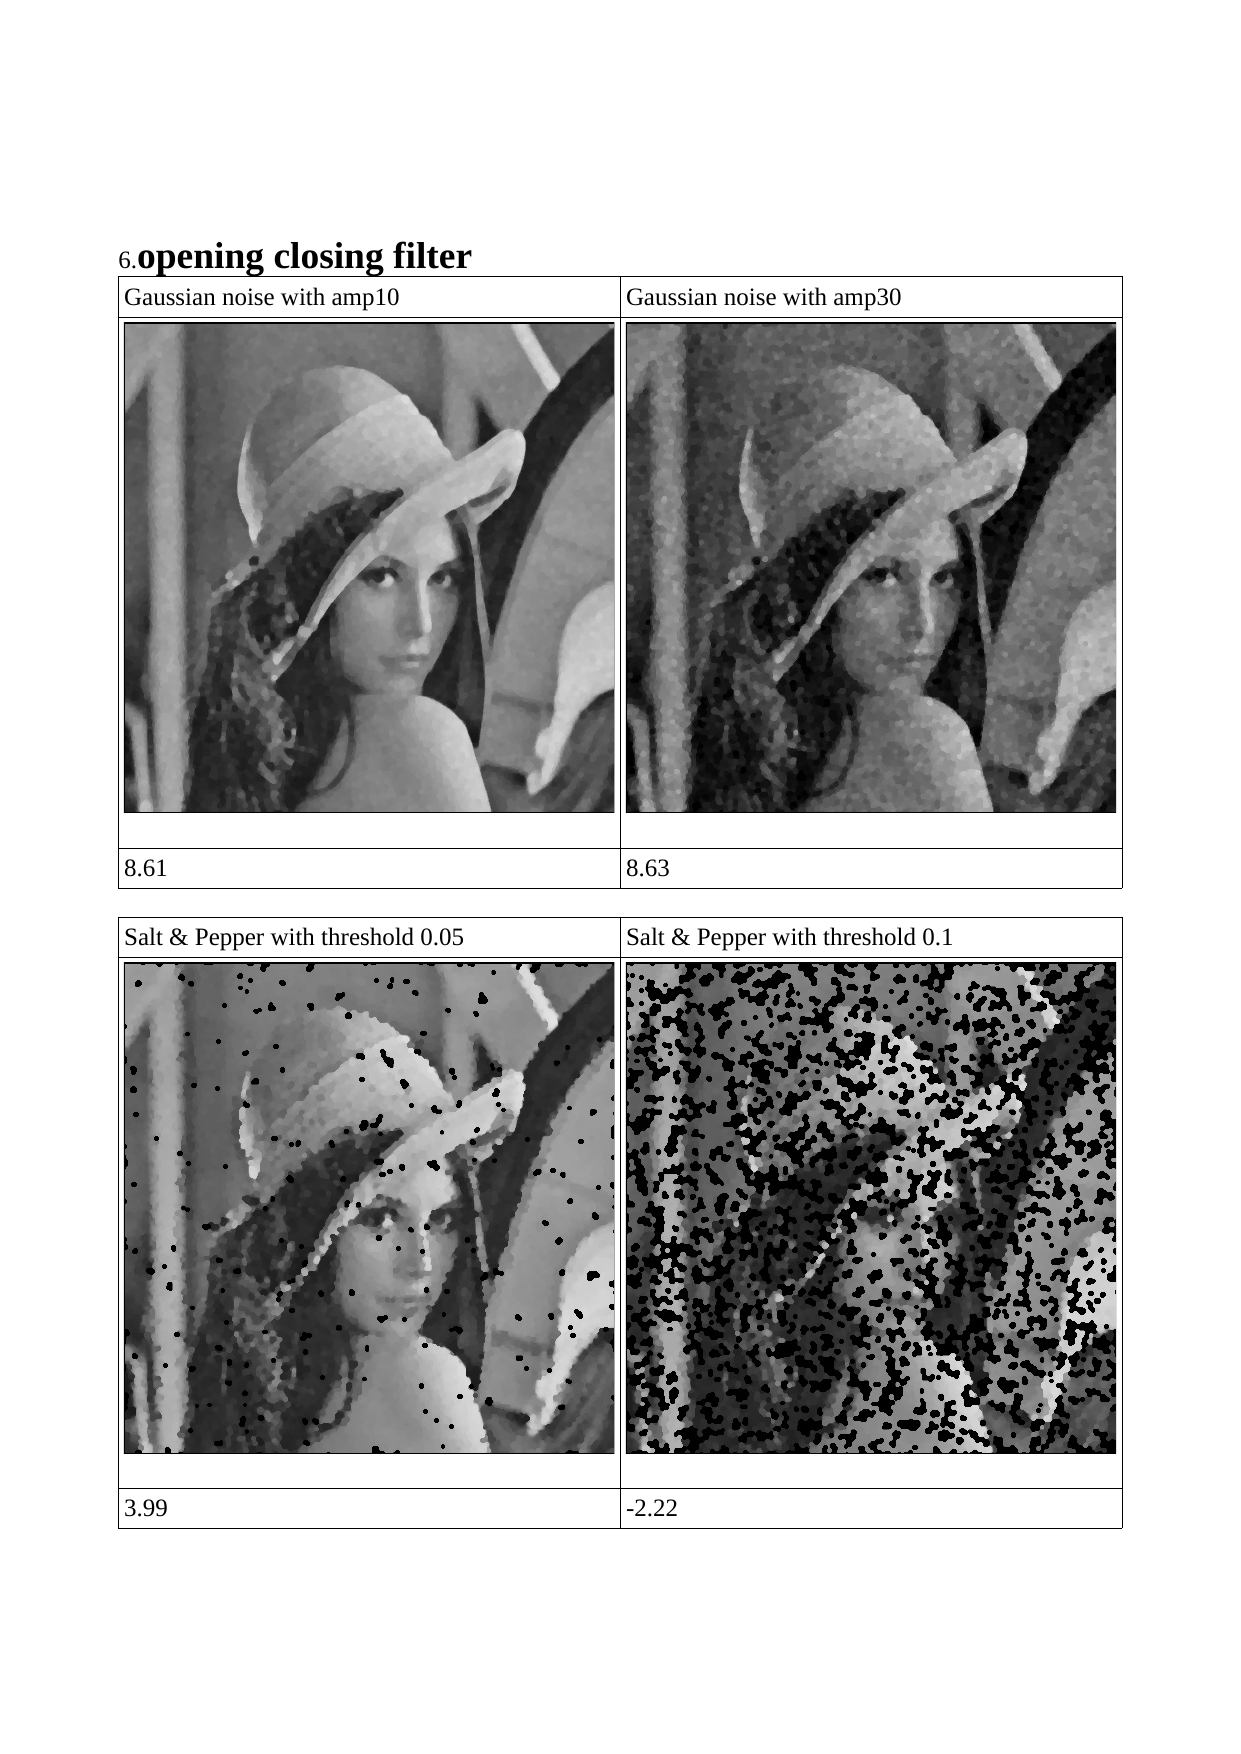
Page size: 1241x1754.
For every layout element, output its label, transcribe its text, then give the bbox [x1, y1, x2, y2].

table_header Gaussian noise with amp10 [119, 277, 620, 317]
table_cell 3.99 [119, 1489, 620, 1528]
table_cell [621, 958, 1122, 1488]
table_cell -2.22 [621, 1489, 1122, 1528]
text 6.opening closing filter [118, 233, 1122, 276]
table_cell 8.63 [621, 849, 1122, 888]
table_cell [119, 318, 620, 847]
table_cell [119, 958, 620, 1488]
picture [123, 322, 615, 813]
table_header Salt & Pepper with threshold 0.05 [119, 918, 620, 957]
picture [123, 962, 615, 1454]
table_header Gaussian noise with amp30 [621, 277, 1122, 317]
table_cell 8.61 [119, 849, 620, 888]
picture [625, 962, 1117, 1454]
table_header Salt & Pepper with threshold 0.1 [621, 918, 1122, 957]
table_cell [621, 318, 1122, 847]
picture [625, 322, 1117, 813]
